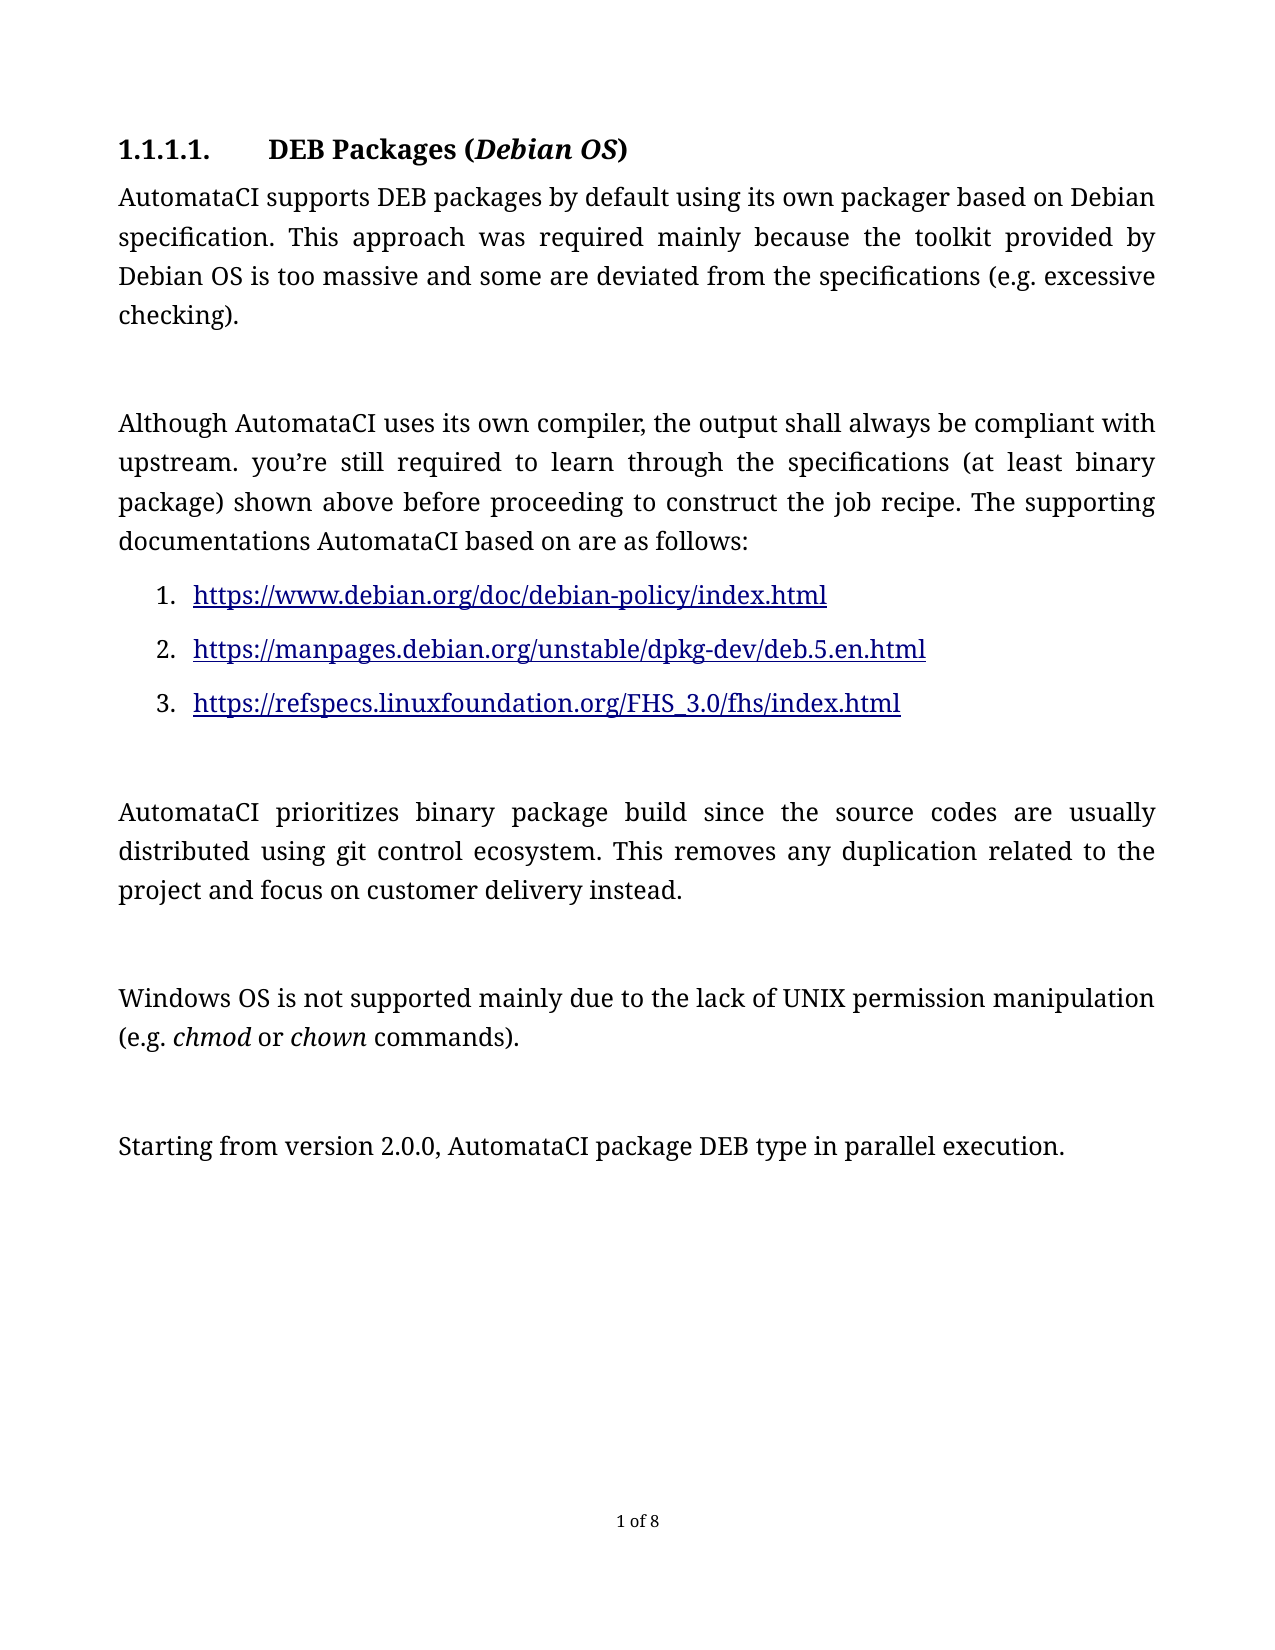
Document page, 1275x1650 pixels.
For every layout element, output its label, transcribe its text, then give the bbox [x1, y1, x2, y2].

text Starting from version 2.0.0, AutomataCI package DEB type in parallel execution. [118, 1128, 1157, 1162]
text AutomataCI supports DEB packages by default using its own packager based on Debian specification. This approach was required mainly because the toolkit provided by Debian OS is too massive and some are deviated from the specifications (e.g. excessive checking). [118, 180, 1157, 332]
text Windows OS is not supported mainly due to the lack of UNIX permission manipulation (e.g. chmod or chown commands). [118, 981, 1157, 1054]
list https://www.debian.org/doc/debian-policy/index.html [156, 577, 1157, 612]
list https://refspecs.linuxfoundation.org/FHS_3.0/fhs/index.html [156, 686, 1157, 720]
text Although AutomataCI uses its own compiler, the output shall always be compliant with upstream. you’re still required to learn through the specifications (at least binary package) shown above before proceeding to construct the job recipe. The supporting documentations AutomataCI based on are as follows: [118, 406, 1157, 557]
list https://manpages.debian.org/unstable/dpkg-dev/deb.5.en.html [156, 632, 1157, 666]
text AutomataCI prioritizes binary package build since the source codes are usually distributed using git control ecosystem. This removes any duplication related to the project and focus on customer delivery instead. [118, 794, 1157, 907]
subtitle DEB Packages (Debian OS) [118, 131, 1157, 167]
